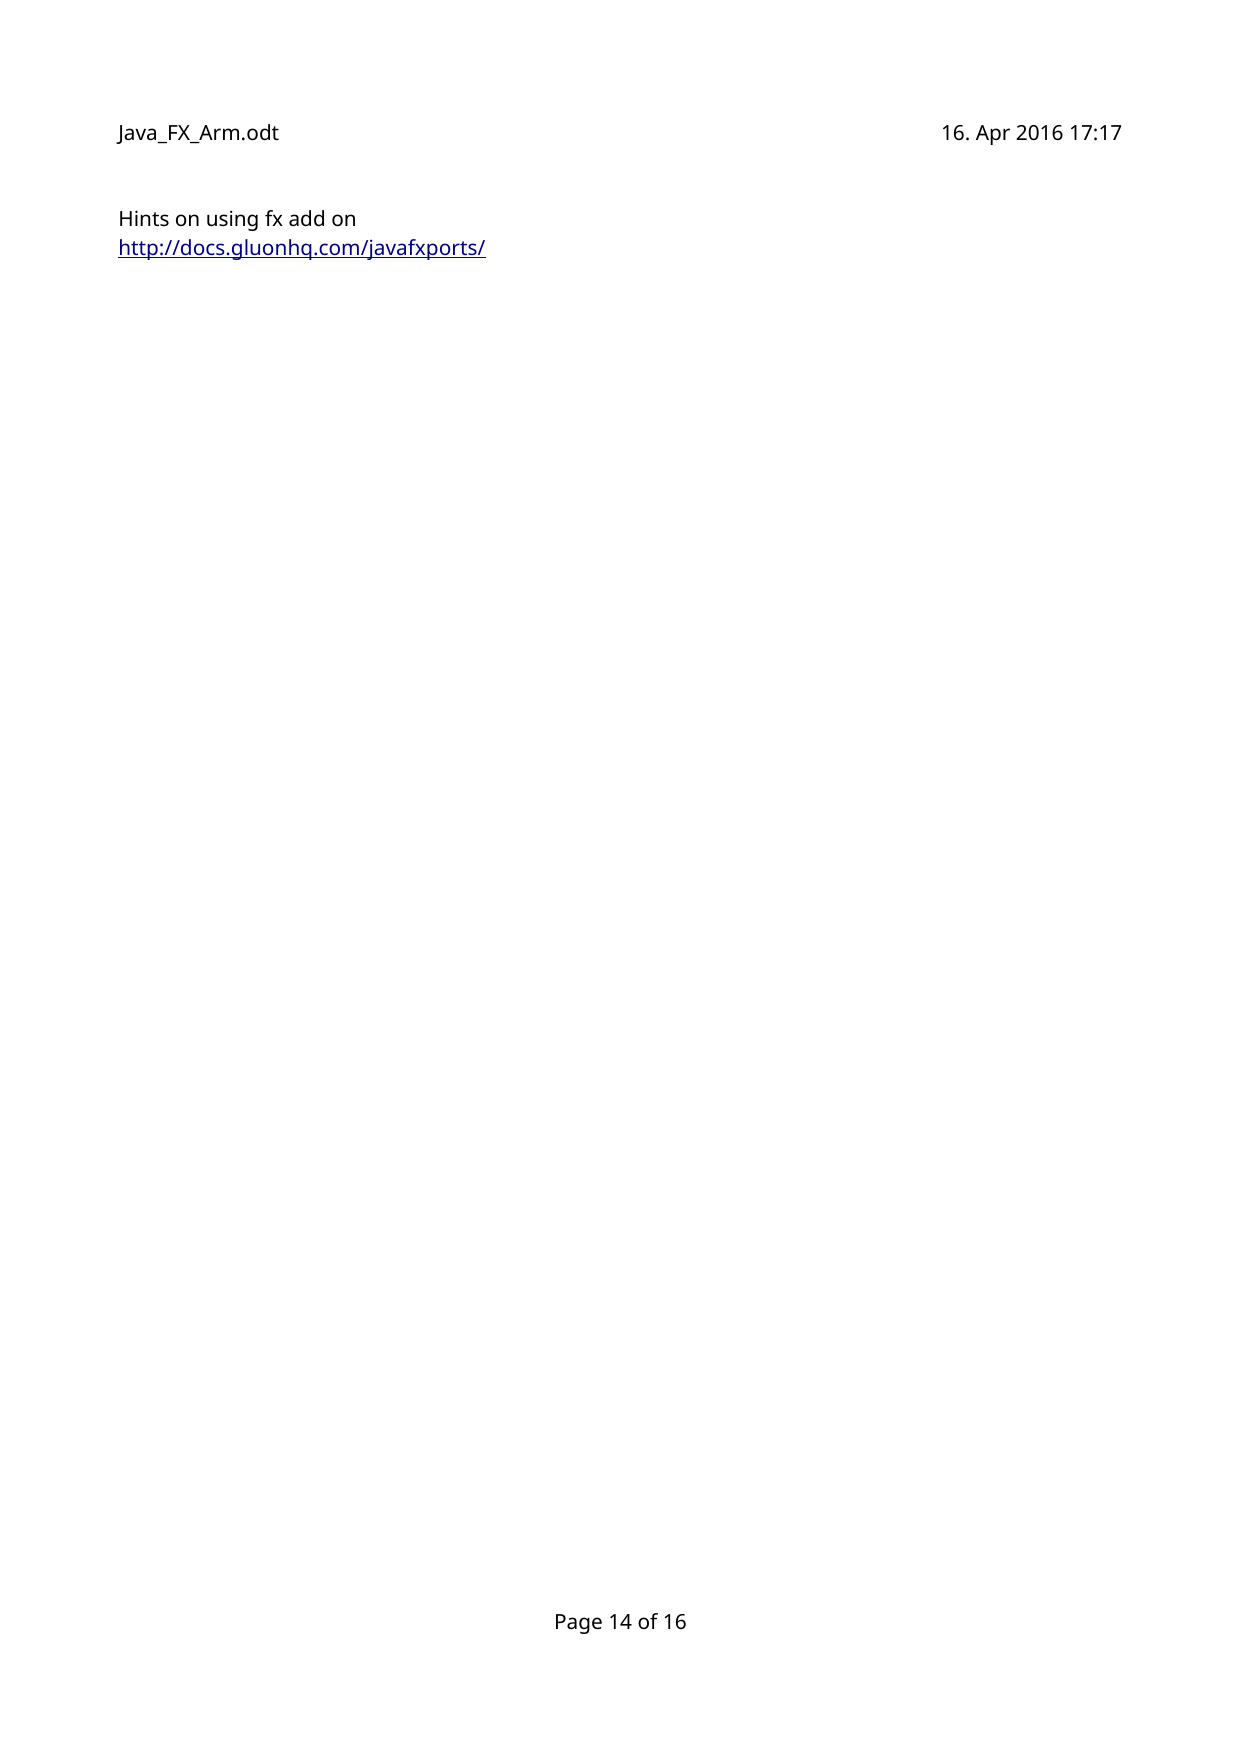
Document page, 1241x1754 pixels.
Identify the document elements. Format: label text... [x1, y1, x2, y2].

text Hints on using fx add on [118, 204, 1122, 233]
text http://docs.gluonhq.com/javafxports/ [118, 233, 1122, 261]
